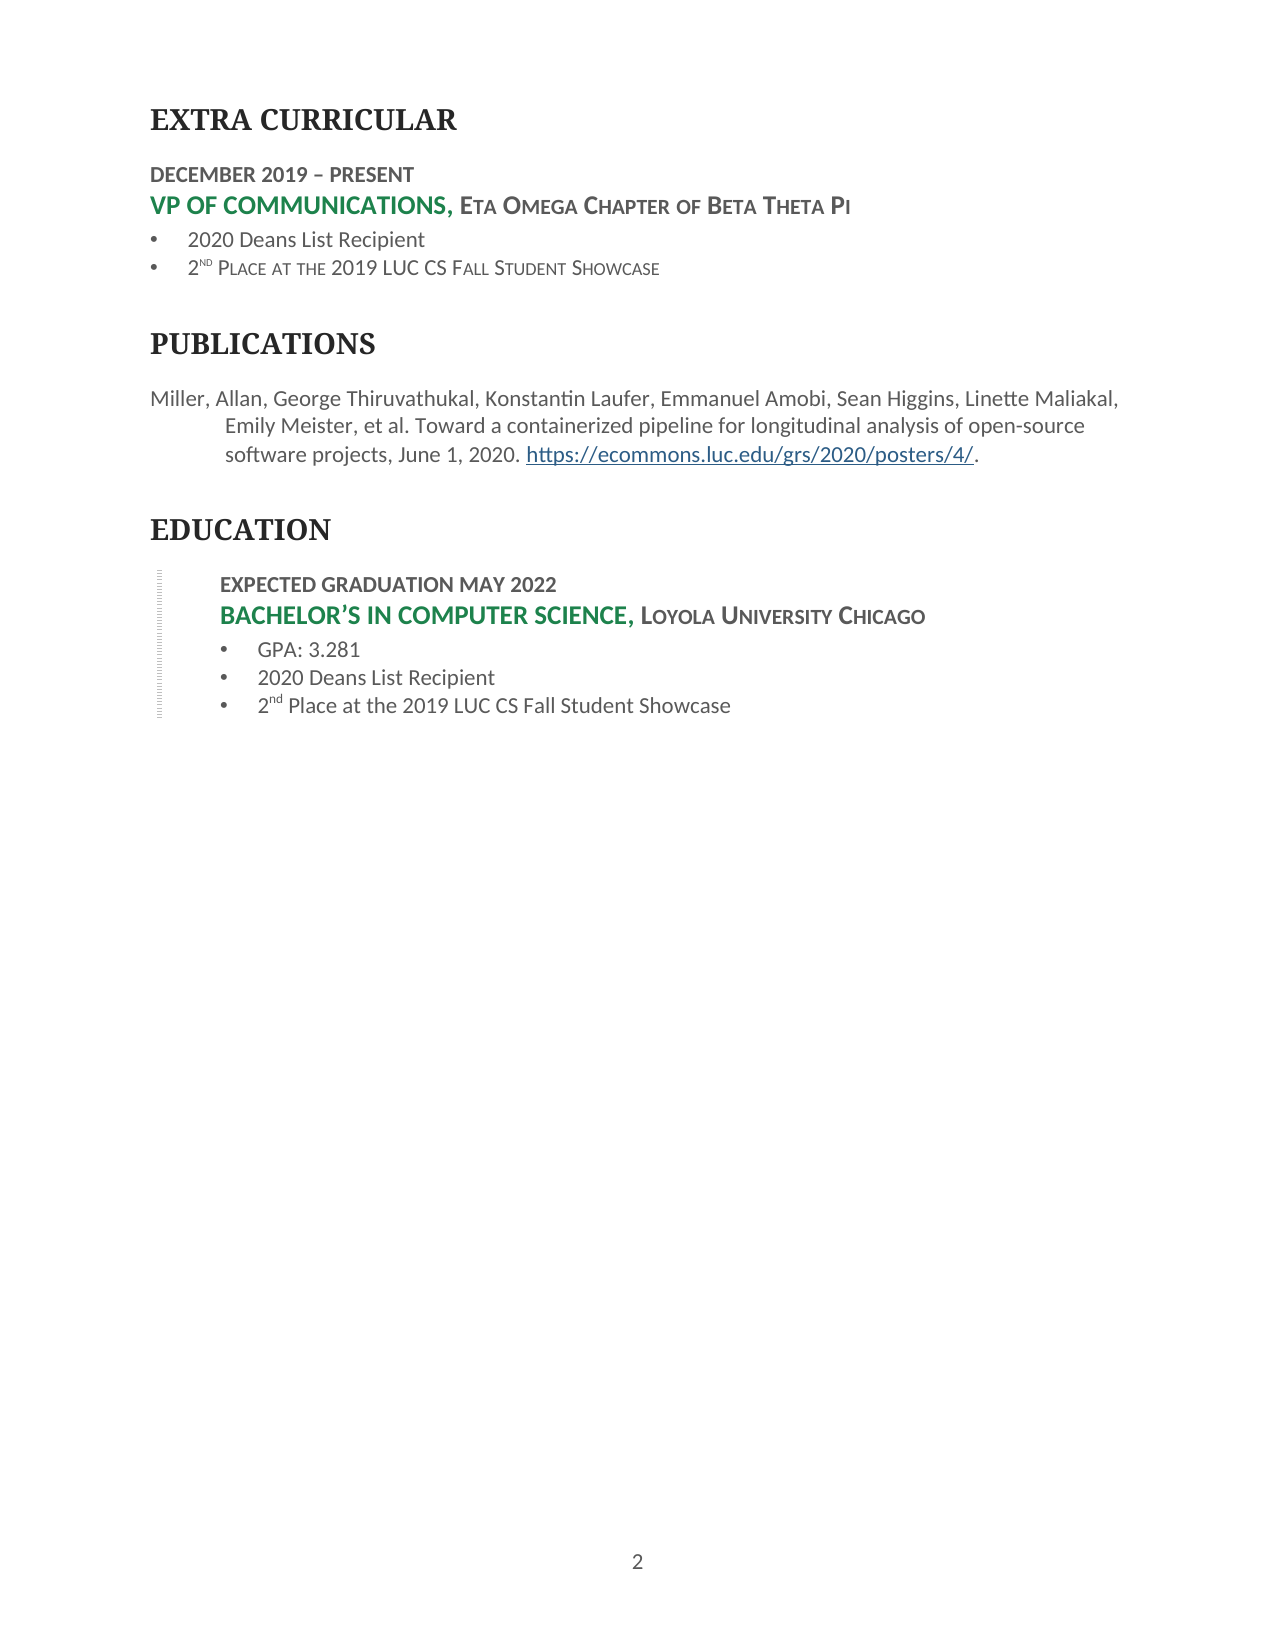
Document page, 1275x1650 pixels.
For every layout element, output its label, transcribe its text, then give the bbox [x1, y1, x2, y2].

table_header Miller, Allan, George Thiruvathukal, Konstantin Laufer, Emmanuel Amobi, Sean Higgins, Linette Maliakal, Emily Meister, et al. Toward a containerized pipeline for longitudinal analysis of open-source software projects, June 1, 2020. https://ecommons.luc.edu/grs/2020/posters/4/. [150, 384, 1125, 468]
table_header Expected Graduation May 2022 Bachelor’s in Computer science, Loyola University Chicago GPA: 3.281 2020 Deans List Recipient 2nd Place at the 2019 LUC CS Fall Student Showcase [160, 570, 1125, 719]
subtitle Publications [150, 323, 1125, 363]
subtitle Education [150, 509, 1125, 549]
table_header December 2019 – Present Vp of Communications, Eta Omega Chapter of Beta Theta Pi 2020 Deans List Recipient 2nd Place at the 2019 LUC CS Fall Student Showcase [150, 160, 1125, 281]
subtitle Extra Curricular [150, 100, 1125, 139]
